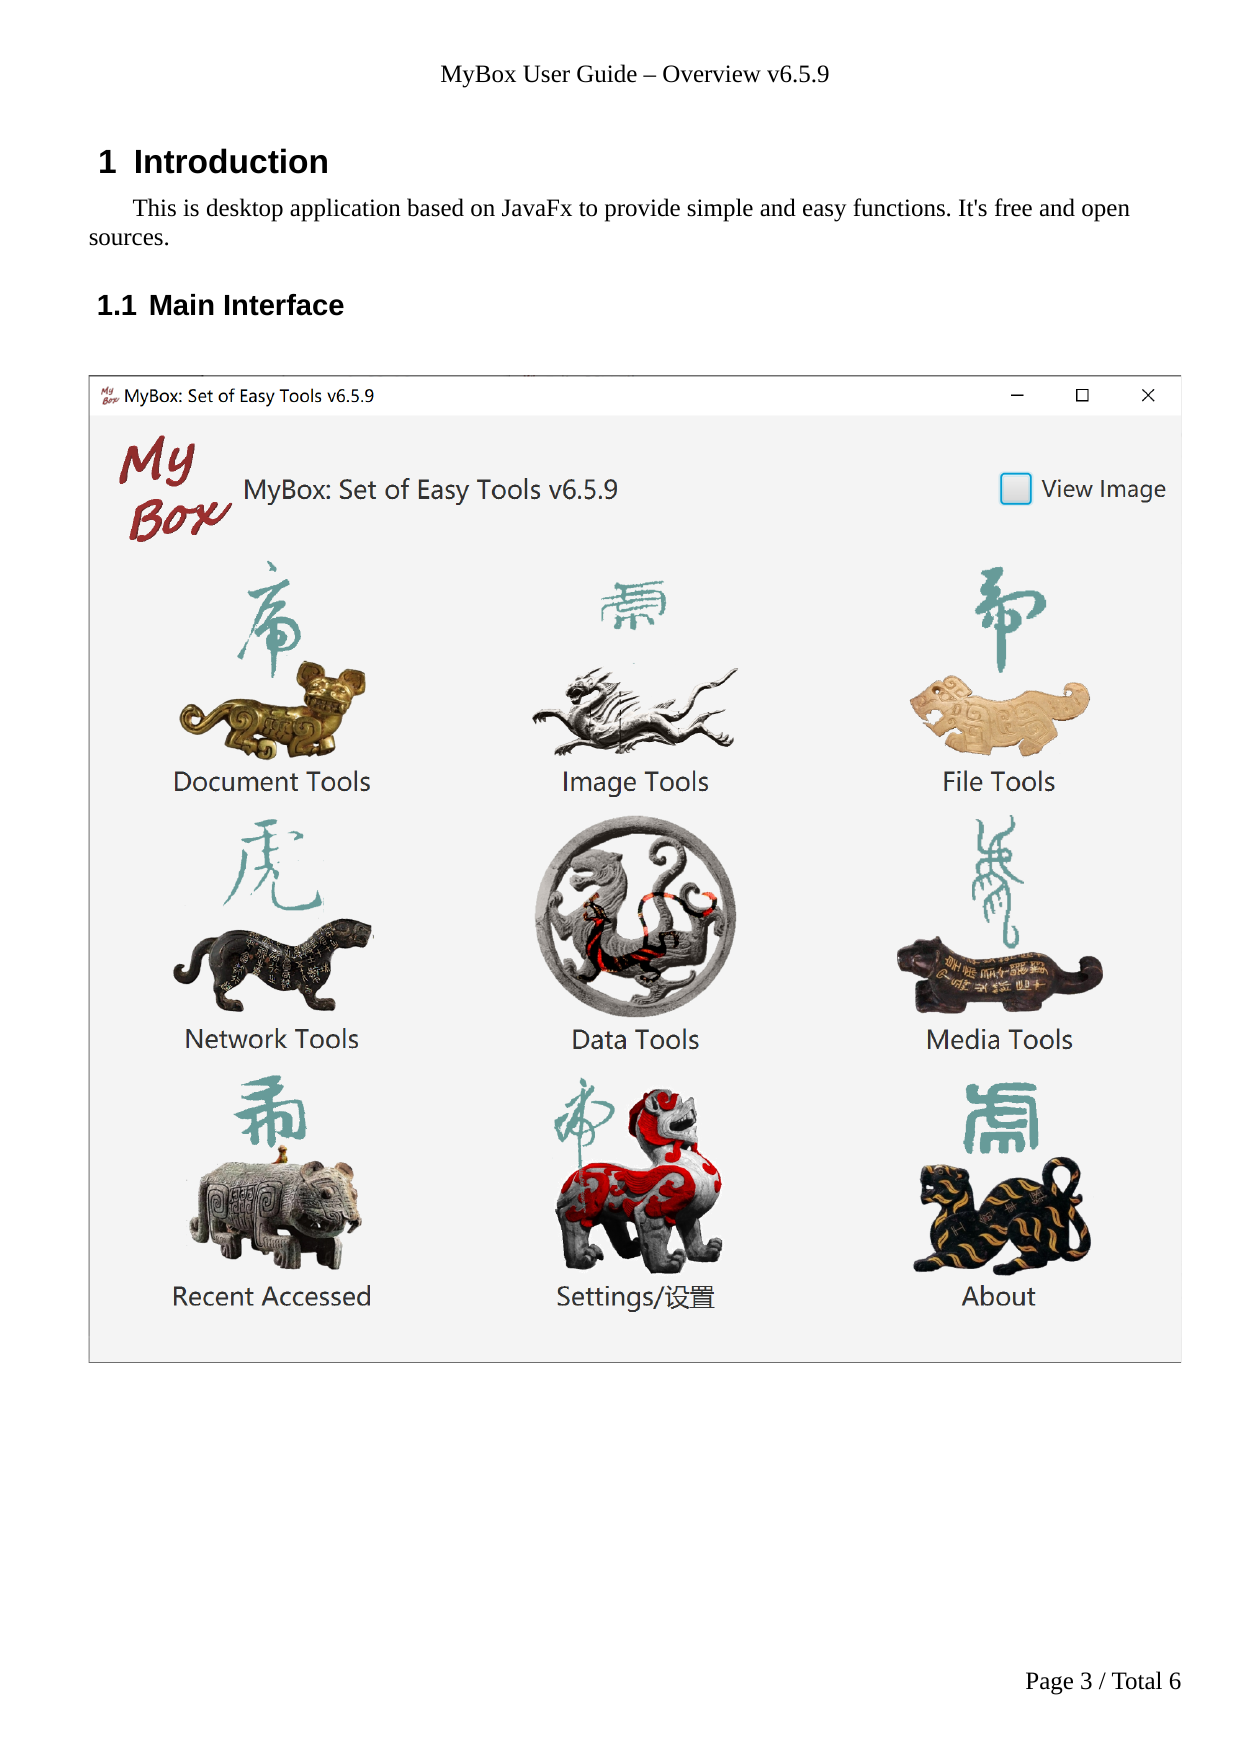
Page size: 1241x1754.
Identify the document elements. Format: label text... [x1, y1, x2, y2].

subtitle Introduction [88, 142, 1181, 181]
text This is desktop application based on JavaFx to provide simple and easy functions. It's free and open sources. [88, 193, 1181, 251]
subtitle Main Interface [88, 288, 1181, 322]
picture [88, 375, 1182, 1363]
